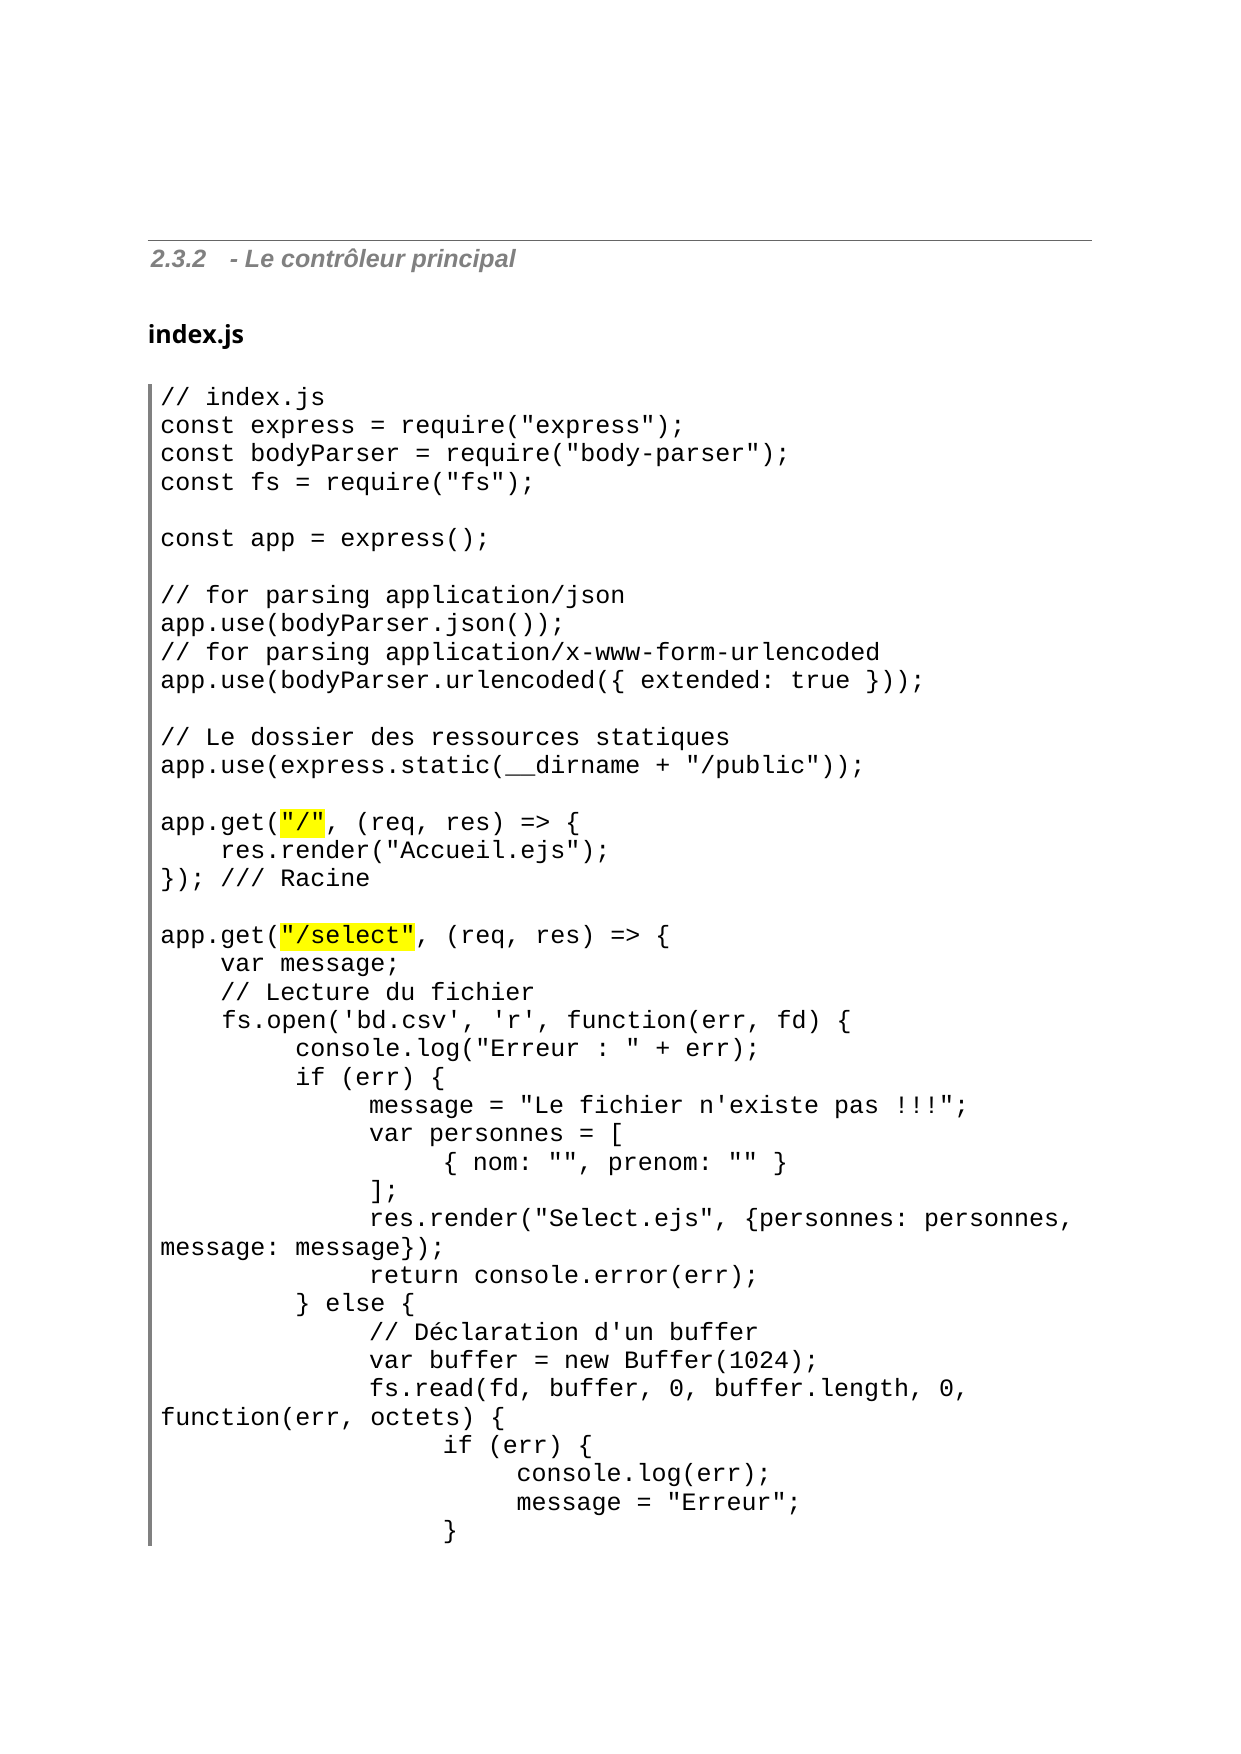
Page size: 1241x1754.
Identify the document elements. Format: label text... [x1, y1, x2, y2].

text console.log(err); [152, 1461, 1092, 1489]
text const bodyParser = require("body-parser"); [152, 441, 1092, 469]
text app.get("/select", (req, res) => { [152, 923, 1092, 951]
text message = "Erreur"; [152, 1489, 1092, 1518]
text // Lecture du fichier [152, 979, 1092, 1008]
text console.log("Erreur : " + err); [152, 1036, 1092, 1064]
text const express = require("express"); [152, 413, 1092, 441]
text // for parsing application/json [152, 583, 1092, 611]
text if (err) { [152, 1433, 1092, 1461]
text fs.open('bd.csv', 'r', function(err, fd) { [152, 1008, 1092, 1036]
text app.use(bodyParser.urlencoded({ extended: true })); [152, 668, 1092, 696]
text app.use(bodyParser.json()); [152, 611, 1092, 639]
text // Déclaration d'un buffer [152, 1319, 1092, 1348]
text message = "Le fichier n'existe pas !!!"; [152, 1093, 1092, 1121]
text { nom: "", prenom: "" } [152, 1149, 1092, 1178]
text ]; [152, 1178, 1092, 1206]
text const fs = require("fs"); [152, 469, 1092, 498]
text // Le dossier des ressources statiques [152, 724, 1092, 753]
text const app = express(); [152, 526, 1092, 554]
text // index.js [152, 384, 1092, 413]
text } [152, 1518, 1092, 1546]
text if (err) { [152, 1064, 1092, 1093]
text app.get("/", (req, res) => { [152, 809, 1092, 838]
text app.use(express.static(__dirname + "/public")); [152, 753, 1092, 781]
text // for parsing application/x-www-form-urlencoded [152, 639, 1092, 668]
text res.render("Select.ejs", {personnes: personnes, message: message}); [152, 1206, 1092, 1263]
subtitle - Le contrôleur principal [148, 241, 1092, 276]
text }); /// Racine [152, 866, 1092, 894]
text var personnes = [ [152, 1121, 1092, 1149]
text } else { [152, 1291, 1092, 1319]
text var message; [152, 951, 1092, 979]
text return console.error(err); [152, 1263, 1092, 1291]
text res.render("Accueil.ejs"); [152, 838, 1092, 866]
text index.js [148, 316, 1092, 350]
text fs.read(fd, buffer, 0, buffer.length, 0, function(err, octets) { [152, 1376, 1092, 1433]
text var buffer = new Buffer(1024); [152, 1348, 1092, 1376]
